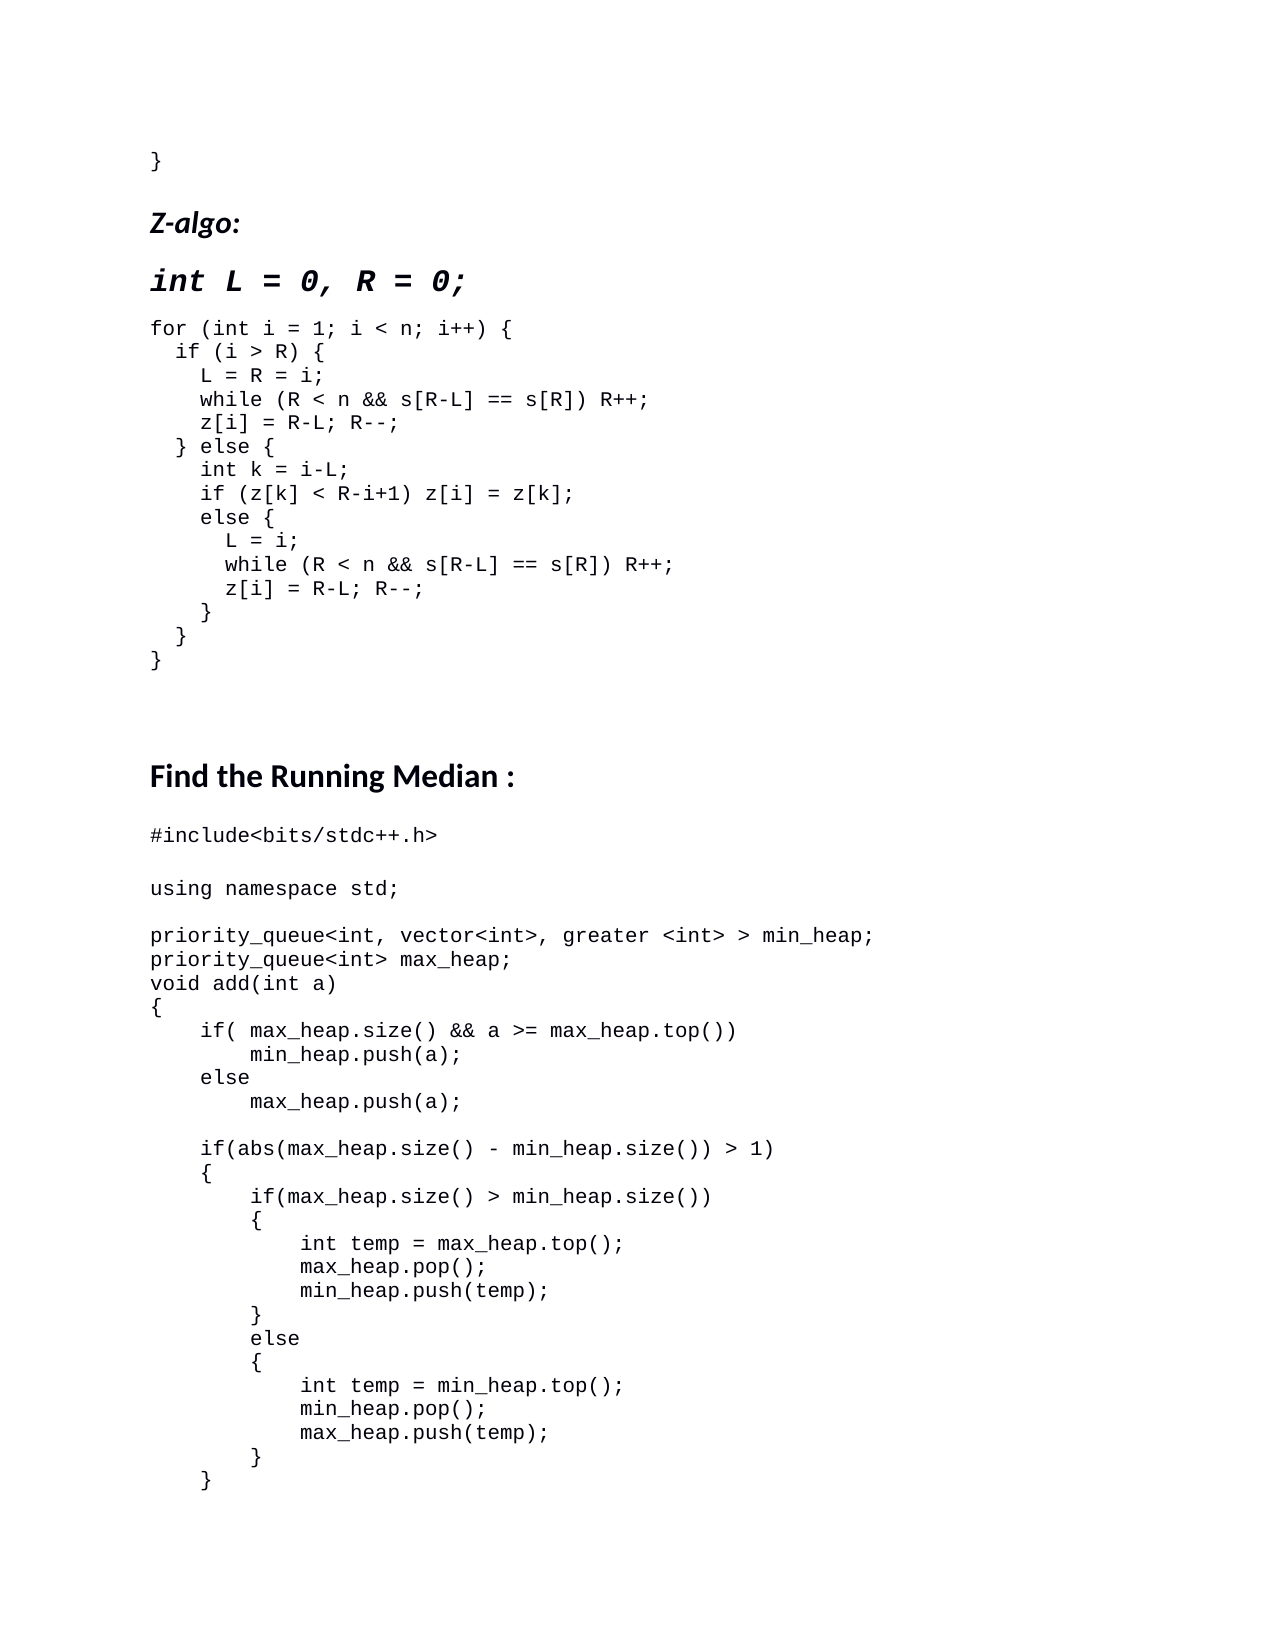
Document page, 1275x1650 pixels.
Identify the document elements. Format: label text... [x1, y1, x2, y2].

text L = i; [150, 530, 1125, 554]
text void add(int a) [150, 973, 1125, 996]
text } [150, 1469, 1125, 1493]
text { [150, 1351, 1125, 1375]
text max_heap.push(a); [150, 1091, 1125, 1115]
text int temp = max_heap.top(); [150, 1233, 1125, 1257]
text } [150, 1446, 1125, 1469]
text while (R < n && s[R-L] == s[R]) R++; [150, 388, 1125, 412]
text } [150, 150, 1125, 174]
text min_heap.push(a); [150, 1044, 1125, 1067]
text else [150, 1327, 1125, 1351]
text max_heap.push(temp); [150, 1422, 1125, 1446]
text for (int i = 1; i < n; i++) { [150, 318, 1125, 341]
text z[i] = R-L; R--; [150, 578, 1125, 601]
text int k = i-L; [150, 459, 1125, 483]
text int temp = min_heap.top(); [150, 1375, 1125, 1398]
text #include<bits/stdc++.h> [150, 825, 1125, 849]
text max_heap.pop(); [150, 1257, 1125, 1280]
text priority_queue<int, vector<int>, greater <int> > min_heap; [150, 926, 1125, 949]
text int L = 0, R = 0; [150, 266, 1125, 301]
text } [150, 649, 1125, 672]
text if (z[k] < R-i+1) z[i] = z[k]; [150, 483, 1125, 507]
text if( max_heap.size() && a >= max_heap.top()) [150, 1020, 1125, 1044]
text min_heap.pop(); [150, 1398, 1125, 1422]
text } [150, 601, 1125, 625]
text if (i > R) { [150, 341, 1125, 365]
text { [150, 1162, 1125, 1186]
text { [150, 996, 1125, 1020]
text if(abs(max_heap.size() - min_heap.size()) > 1) [150, 1138, 1125, 1162]
text using namespace std; [150, 878, 1125, 902]
text else [150, 1067, 1125, 1091]
text L = R = i; [150, 365, 1125, 388]
text } else { [150, 436, 1125, 459]
text else { [150, 507, 1125, 530]
text priority_queue<int> max_heap; [150, 949, 1125, 973]
text z[i] = R-L; R--; [150, 412, 1125, 436]
text if(max_heap.size() > min_heap.size()) [150, 1186, 1125, 1209]
subtitle Find the Running Median : [150, 755, 1125, 796]
text while (R < n && s[R-L] == s[R]) R++; [150, 554, 1125, 578]
text { [150, 1209, 1125, 1233]
text min_heap.push(temp); [150, 1280, 1125, 1304]
text } [150, 625, 1125, 649]
text Z-algo: [150, 203, 1125, 241]
text } [150, 1304, 1125, 1327]
